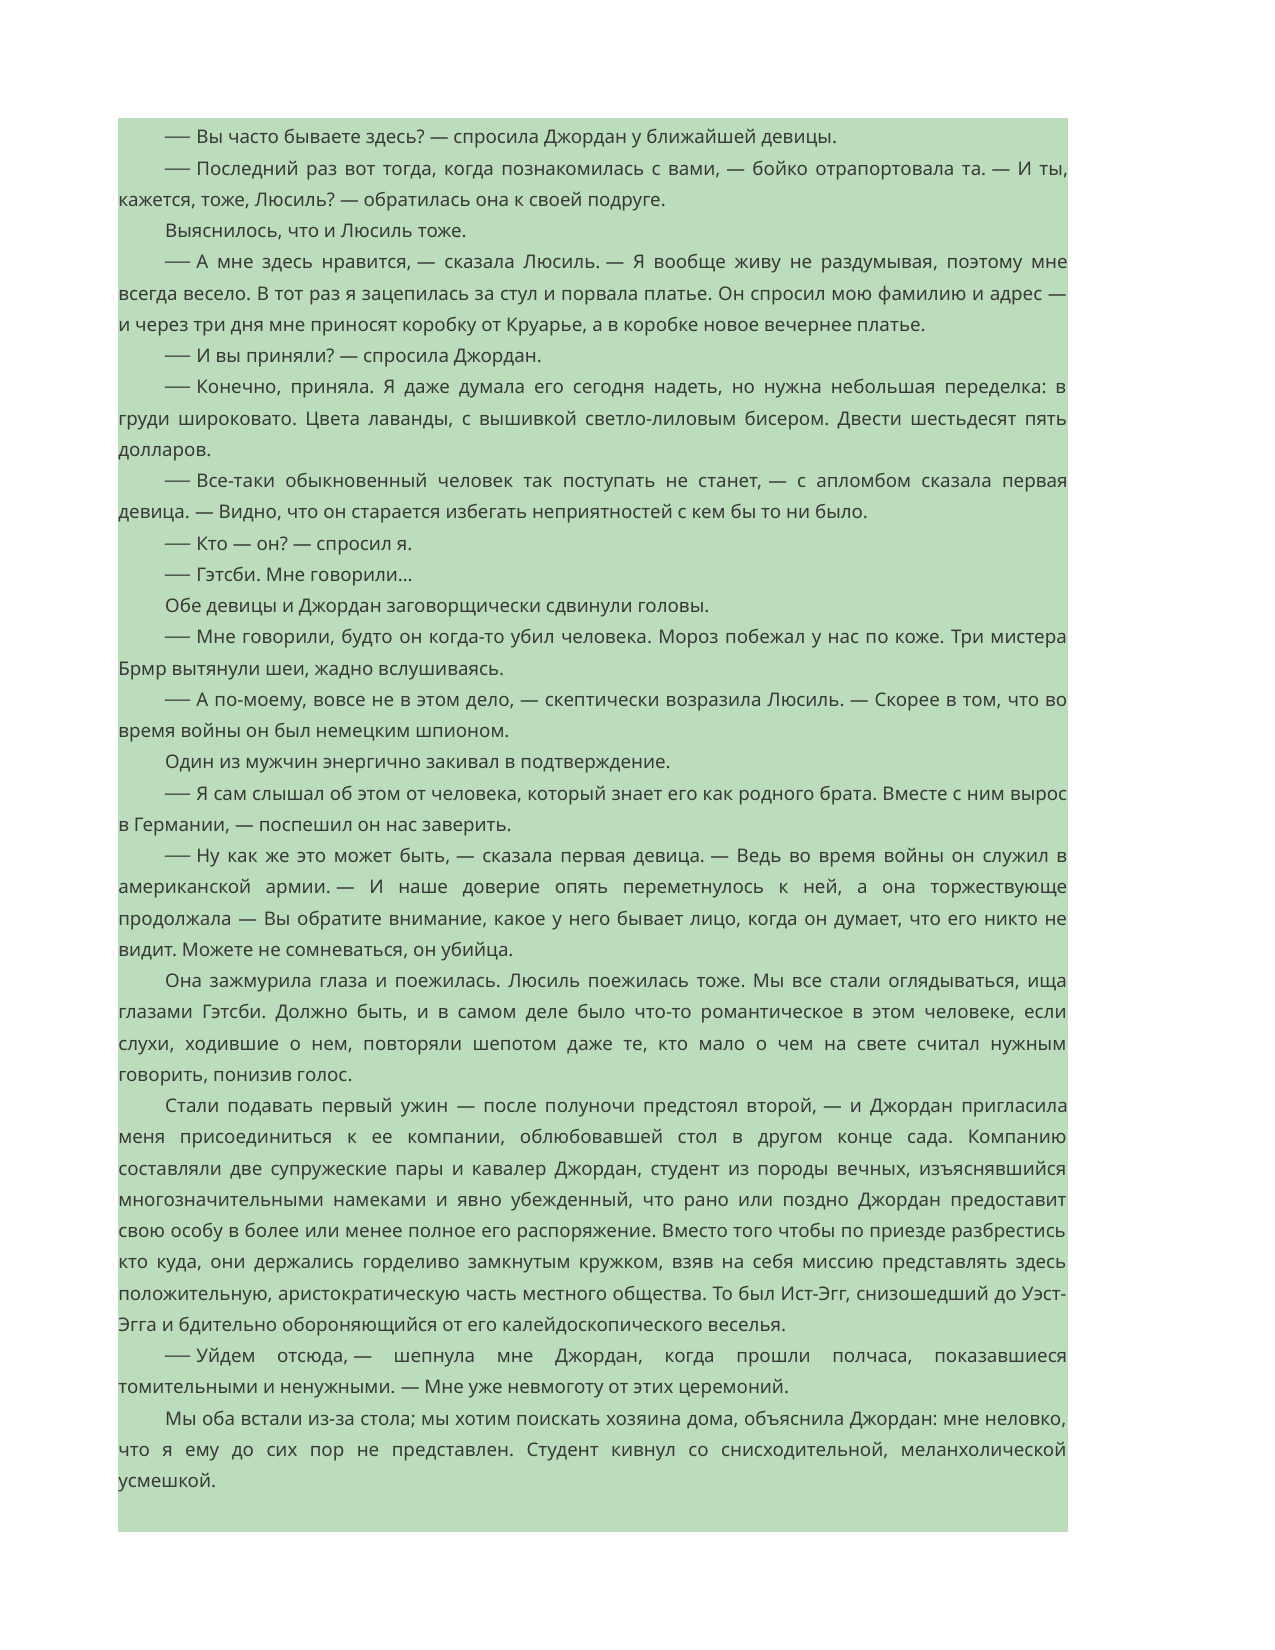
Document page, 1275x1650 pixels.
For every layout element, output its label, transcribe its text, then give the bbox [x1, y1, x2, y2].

text Она зажмурила глаза и поежилась. Люсиль поежилась тоже. Мы все стали оглядываться, ища глазами Гэтсби. Должно быть, и в самом деле было что-то романтическое в этом человеке, если слухи, ходившие о нем, повторяли шепотом даже те, кто мало о чем на свете считал нужным говорить, понизив голос. [118, 962, 1068, 1087]
text — А мне здесь нравится, — сказала Люсиль. — Я вообще живу не раздумывая, поэтому мне всегда весело. В тот раз я зацепилась за стул и порвала платье. Он спросил мою фамилию и адрес — и через три дня мне приносят коробку от Круарье, а в коробке новое вечернее платье. [118, 243, 1068, 337]
text Стали подавать первый ужин — после полуночи предстоял второй, — и Джордан пригласила меня присоединиться к ее компании, облюбовавшей стол в другом конце сада. Компанию составляли две супружеские пары и кавалер Джордан, студент из породы вечных, изъяснявшийся многозначительными намеками и явно убежденный, что рано или поздно Джордан предоставит свою особу в более или менее полное его распоряжение. Вместо того чтобы по приезде разбрестись кто куда, они держались горделиво замкнутым кружком, взяв на себя миссию представлять здесь положительную, аристократическую часть местного общества. То был Ист-Эгг, снизошедший до Уэст-Эгга и бдительно обороняющийся от его калейдоскопического веселья. [118, 1087, 1068, 1337]
text Обе девицы и Джордан заговорщически сдвинули головы. [118, 587, 1068, 618]
text — Конечно, приняла. Я даже думала его сегодня надеть, но нужна небольшая переделка: в груди широковато. Цвета лаванды, с вышивкой светло-лиловым бисером. Двести шестьдесят пять долларов. [118, 368, 1068, 462]
text — Последний раз вот тогда, когда познакомилась с вами, — бойко отрапортовала та. — И ты, кажется, тоже, Люсиль? — обратилась она к своей подруге. [118, 149, 1068, 212]
text — Все-таки обыкновенный человек так поступать не станет, — с апломбом сказала первая девица. — Видно, что он старается избегать неприятностей с кем бы то ни было. [118, 462, 1068, 524]
text Один из мужчин энергично закивал в подтверждение. [118, 743, 1068, 774]
text — Ну как же это может быть, — сказала первая девица. — Ведь во время войны он служил в американской армии. — И наше доверие опять переметнулось к ней, а она торжествующе продолжала — Вы обратите внимание, какое у него бывает лицо, когда он думает, что его никто не видит. Можете не сомневаться, он убийца. [118, 837, 1068, 962]
text — Вы часто бываете здесь? — спросила Джордан у ближайшей девицы. [118, 118, 1068, 149]
text Мы оба встали из-за стола; мы хотим поискать хозяина дома, объяснила Джордан: мне неловко, что я ему до сих пор не представлен. Студент кивнул со снисходительной, меланхолической усмешкой. [118, 1399, 1068, 1493]
text — Я сам слышал об этом от человека, который знает его как родного брата. Вместе с ним вырос в Германии, — поспешил он нас заверить. [118, 774, 1068, 837]
text — Уйдем отсюда, — шепнула мне Джордан, когда прошли полчаса, показавшиеся томительными и ненужными. — Мне уже невмоготу от этих церемоний. [118, 1337, 1068, 1399]
text — Кто — он? — спросил я. [118, 524, 1068, 556]
text — Мне говорили, будто он когда-то убил человека. Мороз побежал у нас по коже. Три мистера Брмр вытянули шеи, жадно вслушиваясь. [118, 618, 1068, 681]
text Выяснилось, что и Люсиль тоже. [118, 212, 1068, 243]
text — Гэтсби. Мне говорили… [118, 556, 1068, 587]
text — А по-моему, вовсе не в этом дело, — скептически возразила Люсиль. — Скорее в том, что во время войны он был немецким шпионом. [118, 681, 1068, 743]
text — И вы приняли? — спросила Джордан. [118, 337, 1068, 368]
